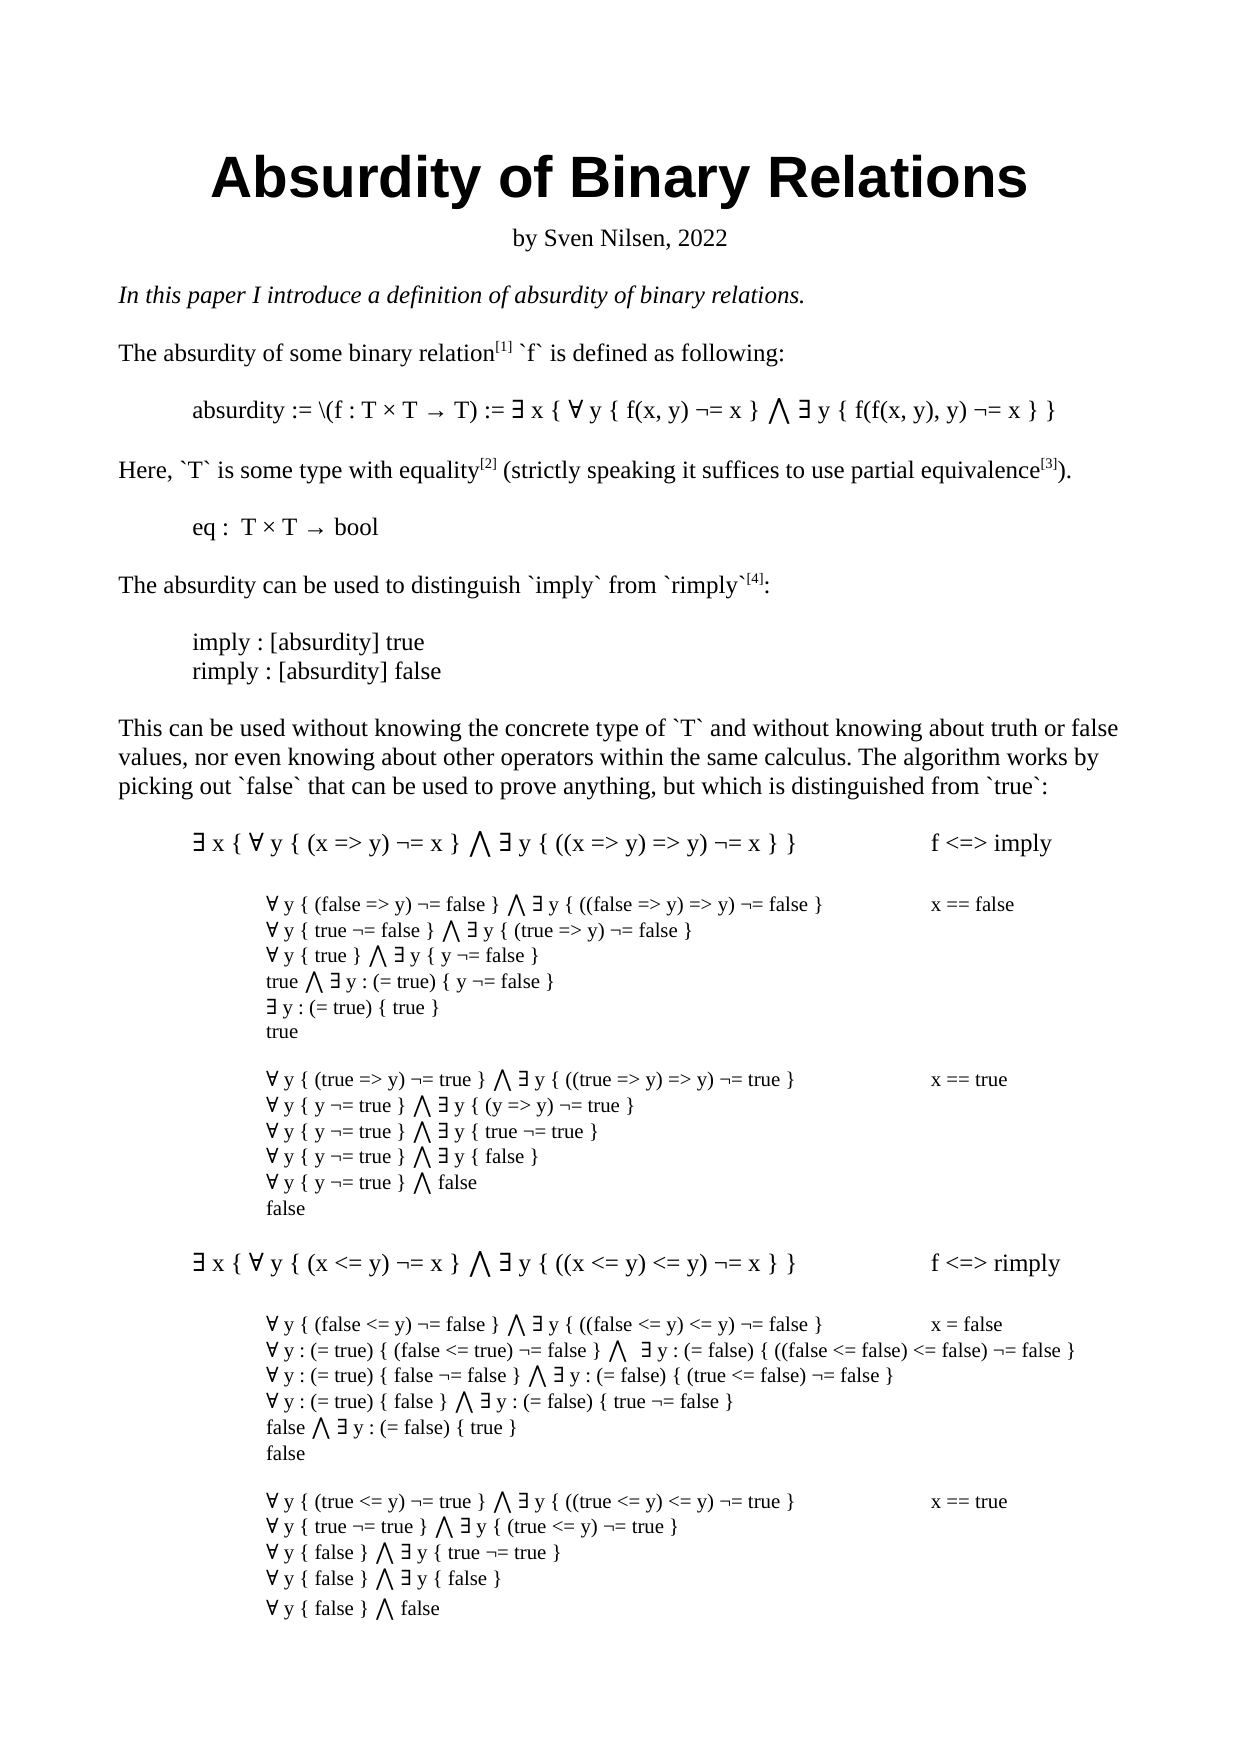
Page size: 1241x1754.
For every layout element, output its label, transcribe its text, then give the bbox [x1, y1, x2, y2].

text ∀ y : (= true) { false ¬= false } ⋀ ∃ y : (= false) { (true <= false) ¬= false } [118, 1363, 1122, 1389]
text rimply : [absurdity] false [118, 656, 1122, 685]
text Here, `T` is some type with equality[2] (strictly speaking it suffices to use partial equivalence[3]). [118, 455, 1122, 483]
text ∀ y { true ¬= true } ⋀ ∃ y { (true <= y) ¬= true } [118, 1514, 1122, 1540]
text ∀ y { (true <= y) ¬= true } ⋀ ∃ y { ((true <= y) <= y) ¬= true } x == true [118, 1489, 1122, 1514]
text The absurdity of some binary relation[1] `f` is defined as following: [118, 338, 1122, 366]
text ∀ y { y ¬= true } ⋀ ∃ y { true ¬= true } [118, 1118, 1122, 1144]
text ∀ y { y ¬= true } ⋀ false [118, 1170, 1122, 1196]
text false [118, 1196, 1122, 1220]
text imply : [absurdity] true [118, 627, 1122, 656]
text eq : T × T → bool [118, 512, 1122, 541]
text ∀ y { y ¬= true } ⋀ ∃ y { false } [118, 1144, 1122, 1170]
text true ⋀ ∃ y : (= true) { y ¬= false } [118, 969, 1122, 995]
text This can be used without knowing the concrete type of `T` and without knowing about truth or false values, nor even knowing about other operators within the same calculus. The algorithm works by picking out `false` that can be used to prove anything, but which is distinguished from `true`: [118, 713, 1122, 800]
title Absurdity of Binary Relations [118, 143, 1122, 210]
text ∀ y { (true => y) ¬= true } ⋀ ∃ y { ((true => y) => y) ¬= true } x == true [118, 1067, 1122, 1093]
text false ⋀ ∃ y : (= false) { true } [118, 1415, 1122, 1441]
text ∃ x { ∀ y { (x <= y) ¬= x } ⋀ ∃ y { ((x <= y) <= y) ¬= x } } f <=> rimply [118, 1248, 1122, 1279]
text ∀ y { true } ⋀ ∃ y { y ¬= false } [118, 943, 1122, 969]
text ∀ y : (= true) { false } ⋀ ∃ y : (= false) { true ¬= false } [118, 1389, 1122, 1415]
text true [118, 1019, 1122, 1043]
text false [118, 1441, 1122, 1465]
text The absurdity can be used to distinguish `imply` from `rimply`[4]: [118, 570, 1122, 598]
text ∃ x { ∀ y { (x => y) ¬= x } ⋀ ∃ y { ((x => y) => y) ¬= x } } f <=> imply [118, 828, 1122, 859]
text ∀ y { false } ⋀ ∃ y { false } [118, 1566, 1122, 1592]
text ∀ y { false } ⋀ ∃ y { true ¬= true } [118, 1540, 1122, 1566]
text absurdity := \(f : T × T → T) := ∃ x { ∀ y { f(x, y) ¬= x } ⋀ ∃ y { f(f(x, y), y) ¬= x } } [118, 395, 1122, 426]
text ∃ y : (= true) { true } [118, 995, 1122, 1019]
text ∀ y { true ¬= false } ⋀ ∃ y { (true => y) ¬= false } [118, 918, 1122, 943]
text In this paper I introduce a definition of absurdity of binary relations. [118, 280, 1122, 309]
text ∀ y { (false <= y) ¬= false } ⋀ ∃ y { ((false <= y) <= y) ¬= false } x = false [118, 1308, 1122, 1338]
text by Sven Nilsen, 2022 [118, 223, 1122, 251]
text ∀ y { (false => y) ¬= false } ⋀ ∃ y { ((false => y) => y) ¬= false } x == false [118, 888, 1122, 918]
text ∀ y { y ¬= true } ⋀ ∃ y { (y => y) ¬= true } [118, 1093, 1122, 1118]
text ∀ y { false } ⋀ false [118, 1592, 1122, 1621]
text ∀ y : (= true) { (false <= true) ¬= false } ⋀ ∃ y : (= false) { ((false <= false) <= false) ¬= false } [118, 1338, 1122, 1363]
